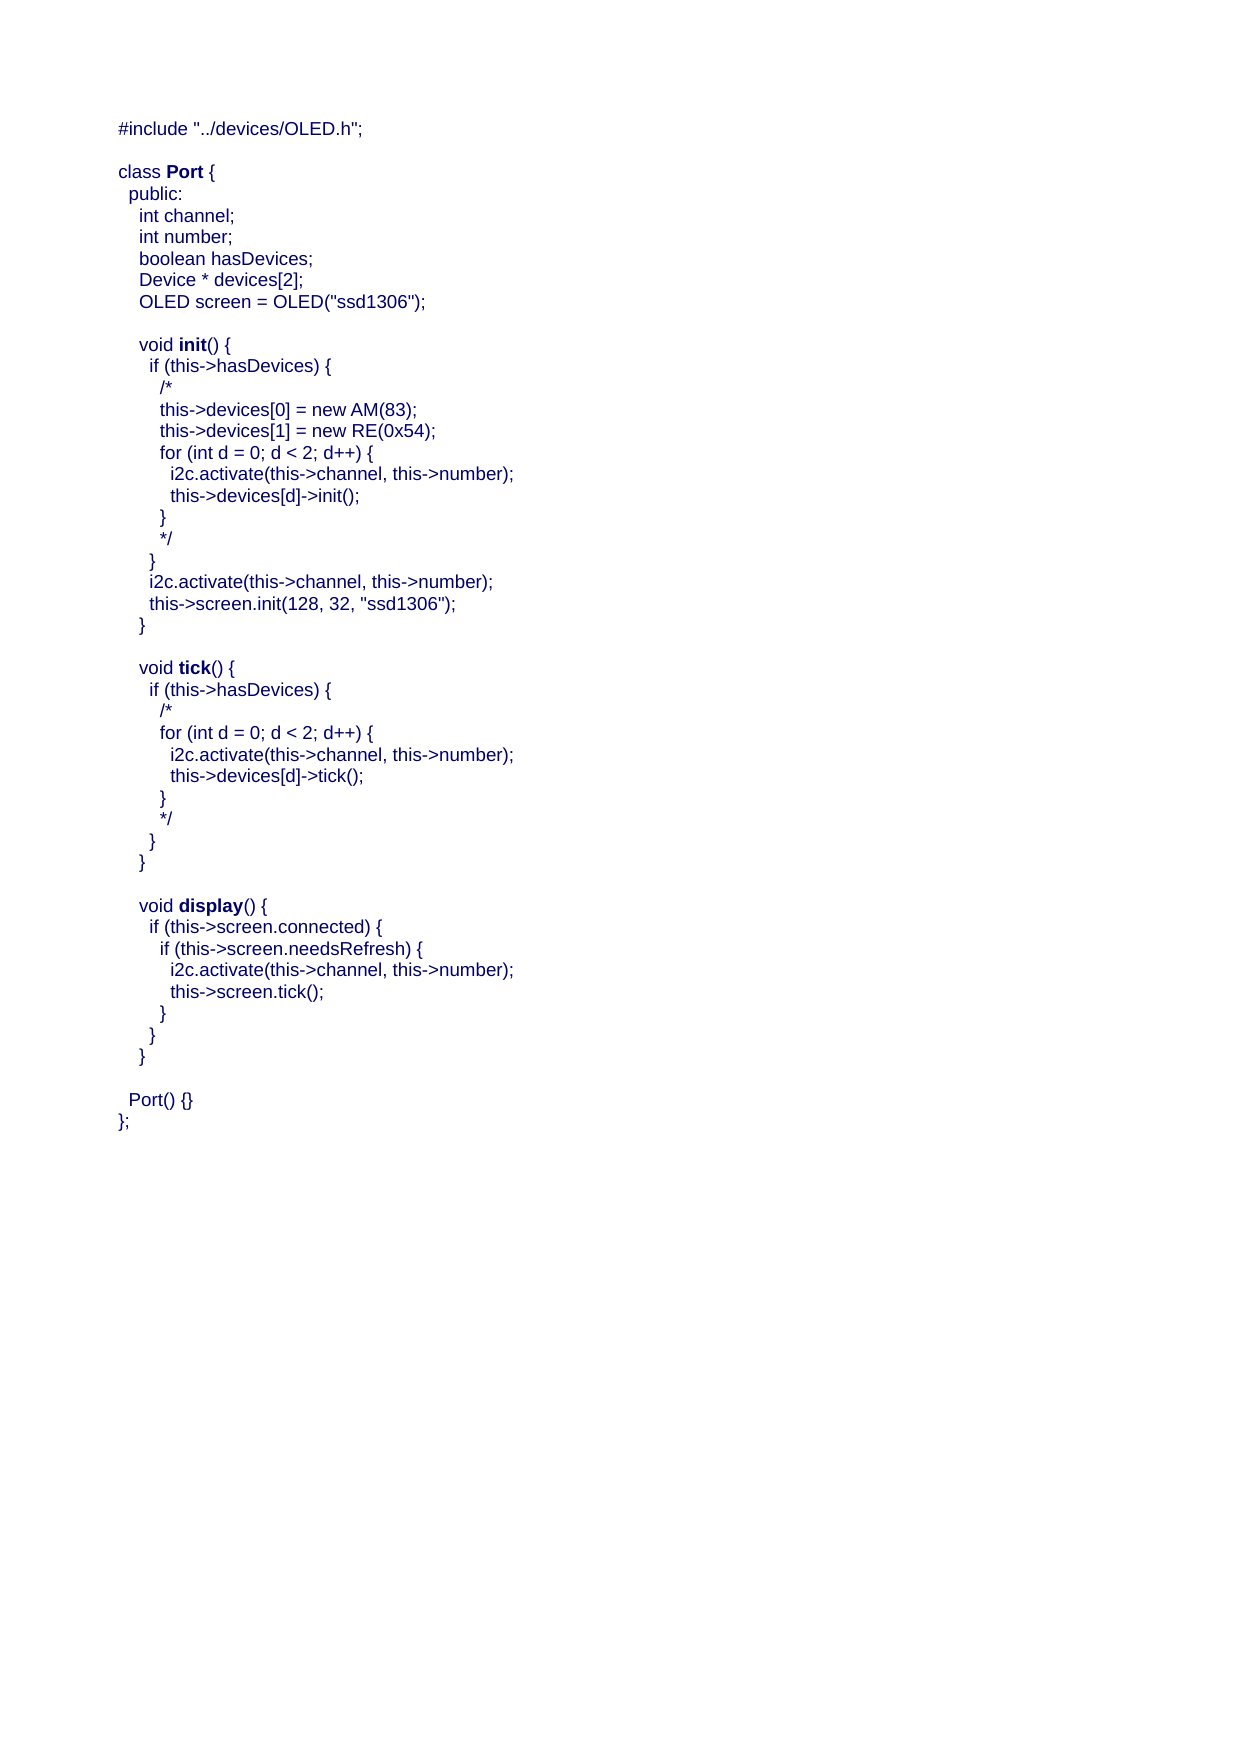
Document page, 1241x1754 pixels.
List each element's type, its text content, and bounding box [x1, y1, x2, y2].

text i2c.activate(this->channel, this->number); [118, 743, 1122, 765]
text } [118, 506, 1122, 528]
text */ [118, 528, 1122, 549]
text #include "../devices/OLED.h"; [118, 118, 1122, 140]
text i2c.activate(this->channel, this->number); [118, 463, 1122, 485]
text this->devices[1] = new RE(0x54); [118, 420, 1122, 442]
text int number; [118, 226, 1122, 247]
text this->devices[d]->init(); [118, 485, 1122, 506]
text } [118, 1024, 1122, 1045]
text /* [118, 700, 1122, 722]
text this->screen.init(128, 32, "ssd1306"); [118, 592, 1122, 614]
text OLED screen = OLED("ssd1306"); [118, 291, 1122, 312]
text }; [118, 1110, 1122, 1132]
text } [118, 851, 1122, 873]
text boolean hasDevices; [118, 247, 1122, 269]
text i2c.activate(this->channel, this->number); [118, 959, 1122, 981]
text void init() { [118, 334, 1122, 355]
text Port() {} [118, 1088, 1122, 1110]
text } [118, 614, 1122, 636]
text this->devices[0] = new AM(83); [118, 398, 1122, 420]
text /* [118, 377, 1122, 398]
text i2c.activate(this->channel, this->number); [118, 571, 1122, 592]
text } [118, 549, 1122, 571]
text for (int d = 0; d < 2; d++) { [118, 722, 1122, 743]
text if (this->screen.connected) { [118, 916, 1122, 937]
text if (this->hasDevices) { [118, 355, 1122, 377]
text void tick() { [118, 657, 1122, 679]
text } [118, 787, 1122, 808]
text } [118, 1045, 1122, 1067]
text */ [118, 808, 1122, 830]
text class Port { [118, 161, 1122, 183]
text } [118, 1002, 1122, 1024]
text public: [118, 183, 1122, 204]
text this->screen.tick(); [118, 981, 1122, 1002]
text this->devices[d]->tick(); [118, 765, 1122, 787]
text int channel; [118, 204, 1122, 226]
text if (this->hasDevices) { [118, 679, 1122, 700]
text } [118, 830, 1122, 851]
text void display() { [118, 894, 1122, 916]
text for (int d = 0; d < 2; d++) { [118, 442, 1122, 463]
text if (this->screen.needsRefresh) { [118, 937, 1122, 959]
text Device * devices[2]; [118, 269, 1122, 291]
